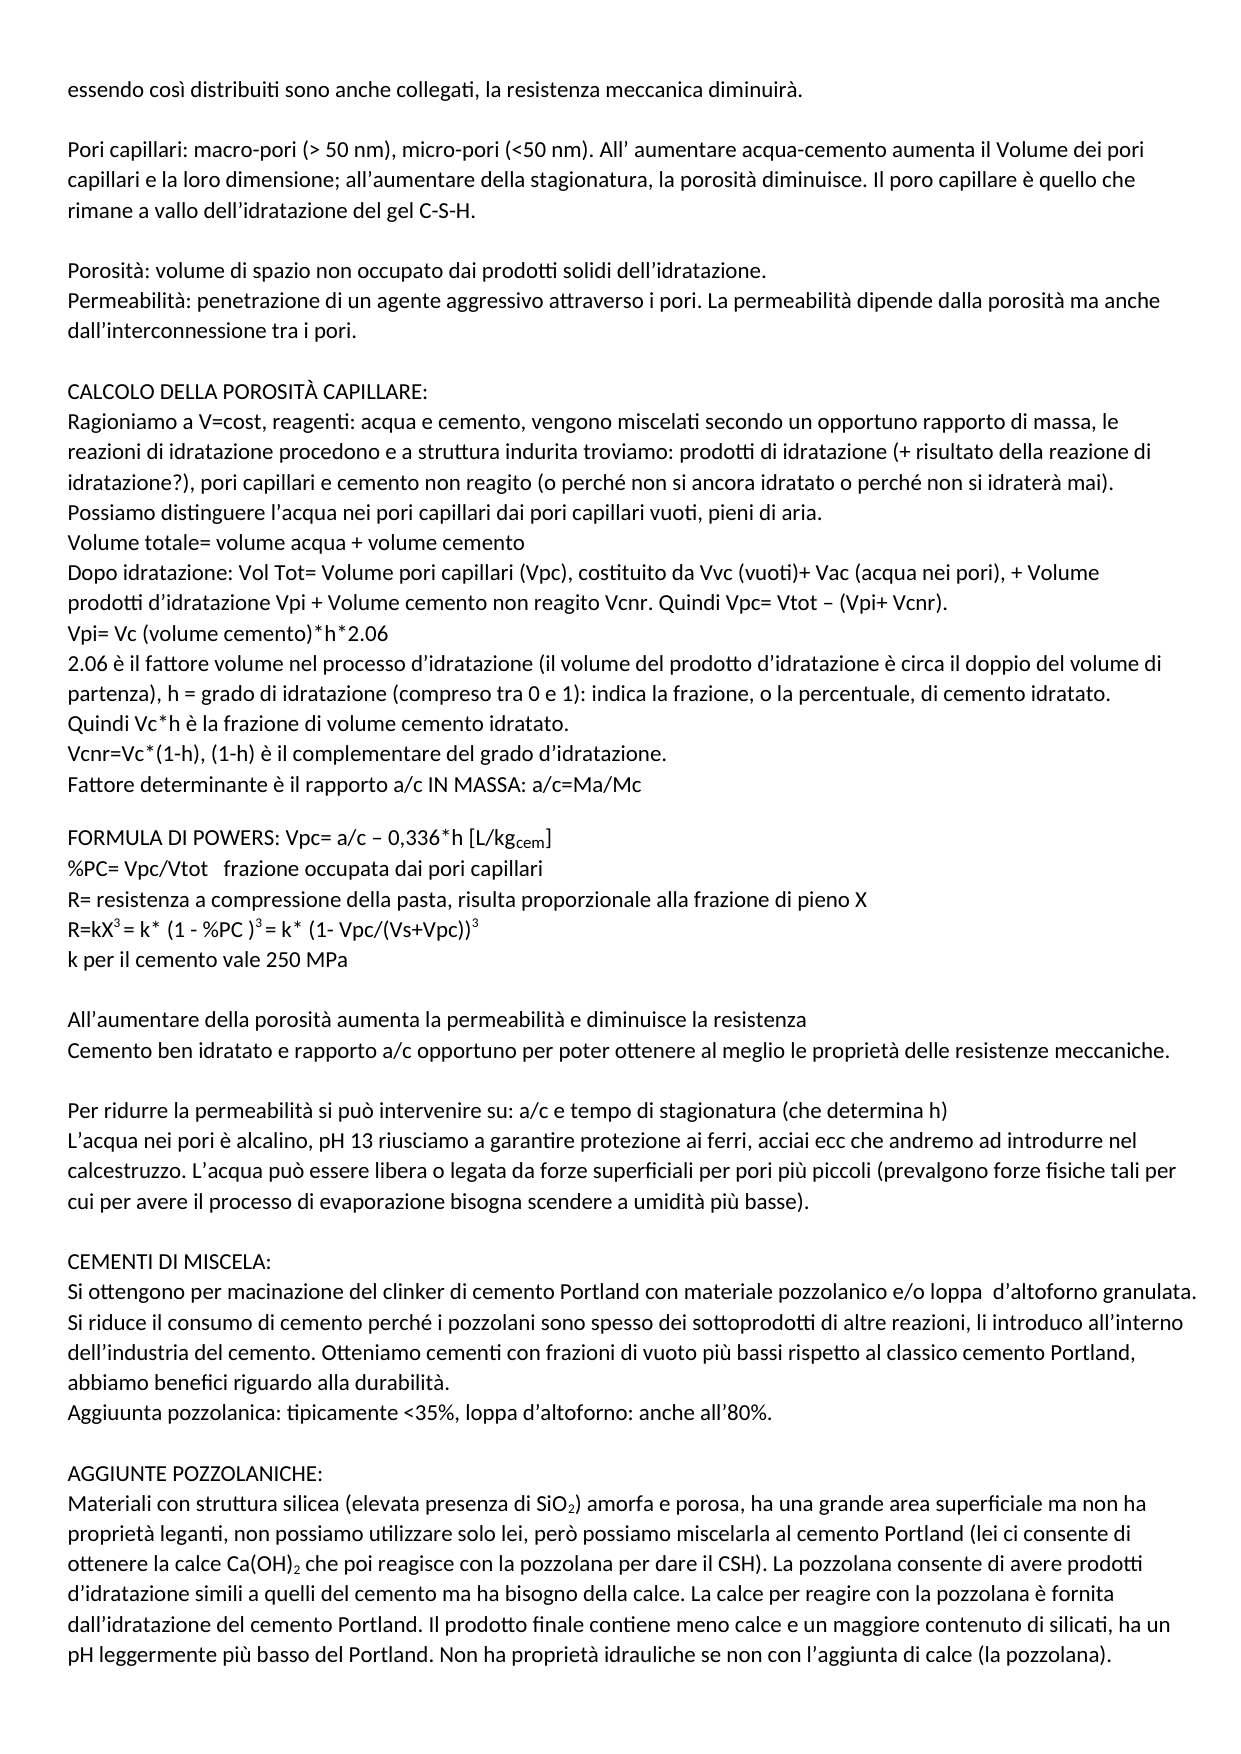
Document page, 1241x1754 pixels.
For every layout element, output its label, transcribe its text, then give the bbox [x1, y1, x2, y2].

text FORMULA DI POWERS: Vpc= a/c – 0,336*h [L/kgcem] %PC= Vpc/Vtot frazione occupata dai pori capillari R= resistenza a compressione della pasta, risulta proporzionale alla frazione di pieno X R=kX3 = k* (1 - %PC )3 = k* (1- Vpc/(Vs+Vpc))3 k per il cemento vale 250 MPa All’aumentare della porosità aumenta la permeabilità e diminuisce la resistenza Cemento ben idratato e rapporto a/c opportuno per poter ottenere al meglio le proprietà delle resistenze meccaniche. Per ridurre la permeabilità si può intervenire su: a/c e tempo di stagionatura (che determina h) L’acqua nei pori è alcalino, pH 13 riusciamo a garantire protezione ai ferri, acciai ecc che andremo ad introdurre nel calcestruzzo. L’acqua può essere libera o legata da forze superficiali per pori più piccoli (prevalgono forze fisiche tali per cui per avere il processo di evaporazione bisogna scendere a umidità più basse). CEMENTI DI MISCELA: Si ottengono per macinazione del clinker di cemento Portland con materiale pozzolanico e/o loppa d’altoforno granulata. Si riduce il consumo di cemento perché i pozzolani sono spesso dei sottoprodotti di altre reazioni, li introduco all’interno dell’industria del cemento. Otteniamo cementi con frazioni di vuoto più bassi rispetto al classico cemento Portland, abbiamo benefici riguardo alla durabilità. Aggiuunta pozzolanica: tipicamente <35%, loppa d’altoforno: anche all’80%. AGGIUNTE POZZOLANICHE: Materiali con struttura silicea (elevata presenza di SiO2) amorfa e porosa, ha una grande area superficiale ma non ha proprietà leganti, non possiamo utilizzare solo lei, però possiamo miscelarla al cemento Portland (lei ci consente di ottenere la calce Ca(OH)2 che poi reagisce con la pozzolana per dare il CSH). La pozzolana consente di avere prodotti d’idratazione simili a quelli del cemento ma ha bisogno della calce. La calce per reagire con la pozzolana è fornita dall’idratazione del cemento Portland. Il prodotto finale contiene meno calce e un maggiore contenuto di silicati, ha un pH leggermente più basso del Portland. Non ha proprietà idrauliche se non con l’aggiunta di calce (la pozzolana). [67, 817, 1201, 1668]
text essendo così distribuiti sono anche collegati, la resistenza meccanica diminuirà. Pori capillari: macro-pori (> 50 nm), micro-pori (<50 nm). All’ aumentare acqua-cemento aumenta il Volume dei pori capillari e la loro dimensione; all’aumentare della stagionatura, la porosità diminuisce. Il poro capillare è quello che rimane a vallo dell’idratazione del gel C-S-H. Porosità: volume di spazio non occupato dai prodotti solidi dell’idratazione. Permeabilità: penetrazione di un agente aggressivo attraverso i pori. La permeabilità dipende dalla porosità ma anche dall’interconnessione tra i pori. CALCOLO DELLA POROSITÀ CAPILLARE: Ragioniamo a V=cost, reagenti: acqua e cemento, vengono miscelati secondo un opportuno rapporto di massa, le reazioni di idratazione procedono e a struttura indurita troviamo: prodotti di idratazione (+ risultato della reazione di idratazione?), pori capillari e cemento non reagito (o perché non si ancora idratato o perché non si idraterà mai). Possiamo distinguere l’acqua nei pori capillari dai pori capillari vuoti, pieni di aria. Volume totale= volume acqua + volume cemento Dopo idratazione: Vol Tot= Volume pori capillari (Vpc), costituito da Vvc (vuoti)+ Vac (acqua nei pori), + Volume prodotti d’idratazione Vpi + Volume cemento non reagito Vcnr. Quindi Vpc= Vtot – (Vpi+ Vcnr). Vpi= Vc (volume cemento)*h*2.06 2.06 è il fattore volume nel processo d’idratazione (il volume del prodotto d’idratazione è circa il doppio del volume di partenza), h = grado di idratazione (compreso tra 0 e 1): indica la frazione, o la percentuale, di cemento idratato. Quindi Vc*h è la frazione di volume cemento idratato. Vcnr=Vc*(1-h), (1-h) è il complementare del grado d’idratazione. Fattore determinante è il rapporto a/c IN MASSA: a/c=Ma/Mc [67, 75, 1165, 798]
